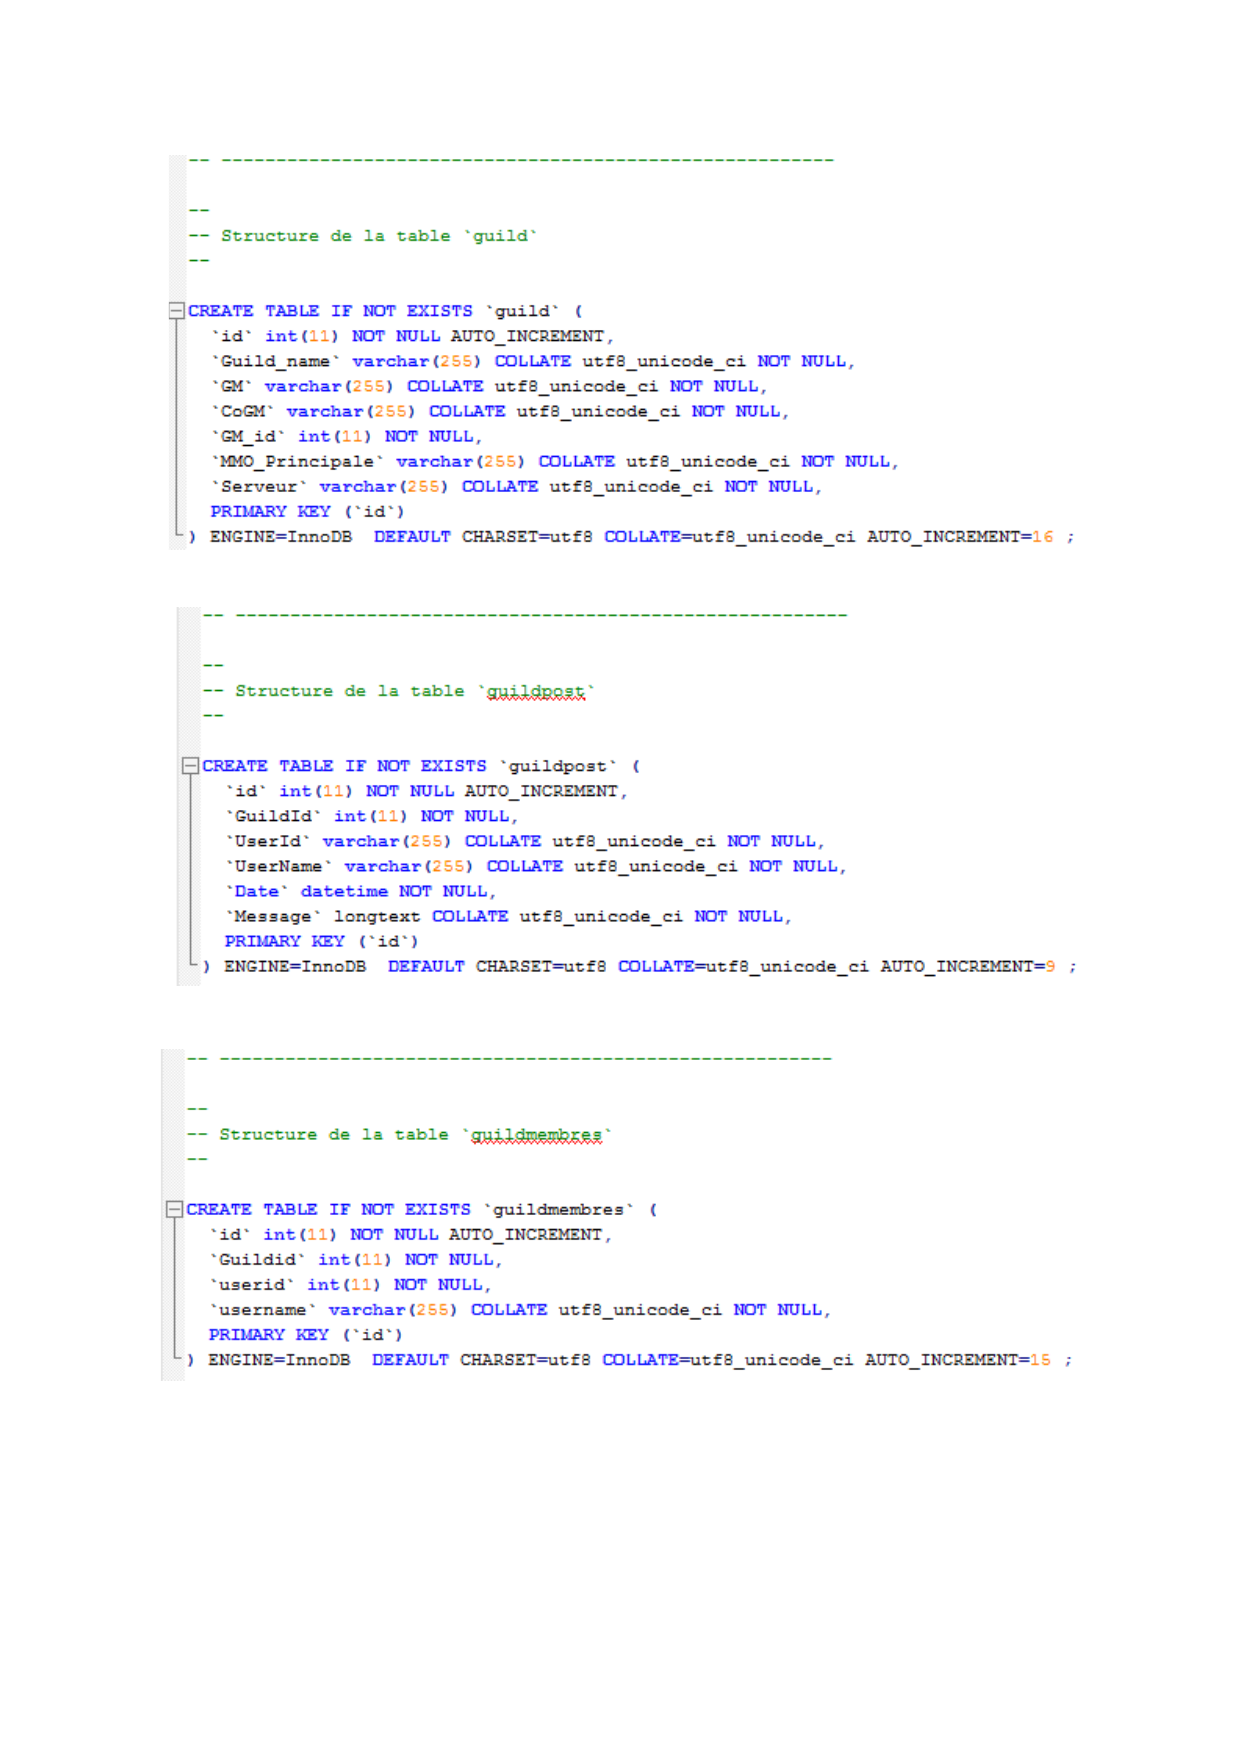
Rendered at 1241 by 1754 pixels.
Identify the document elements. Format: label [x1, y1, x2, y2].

picture [168, 155, 1090, 550]
picture [160, 1049, 1080, 1381]
picture [176, 607, 1086, 986]
